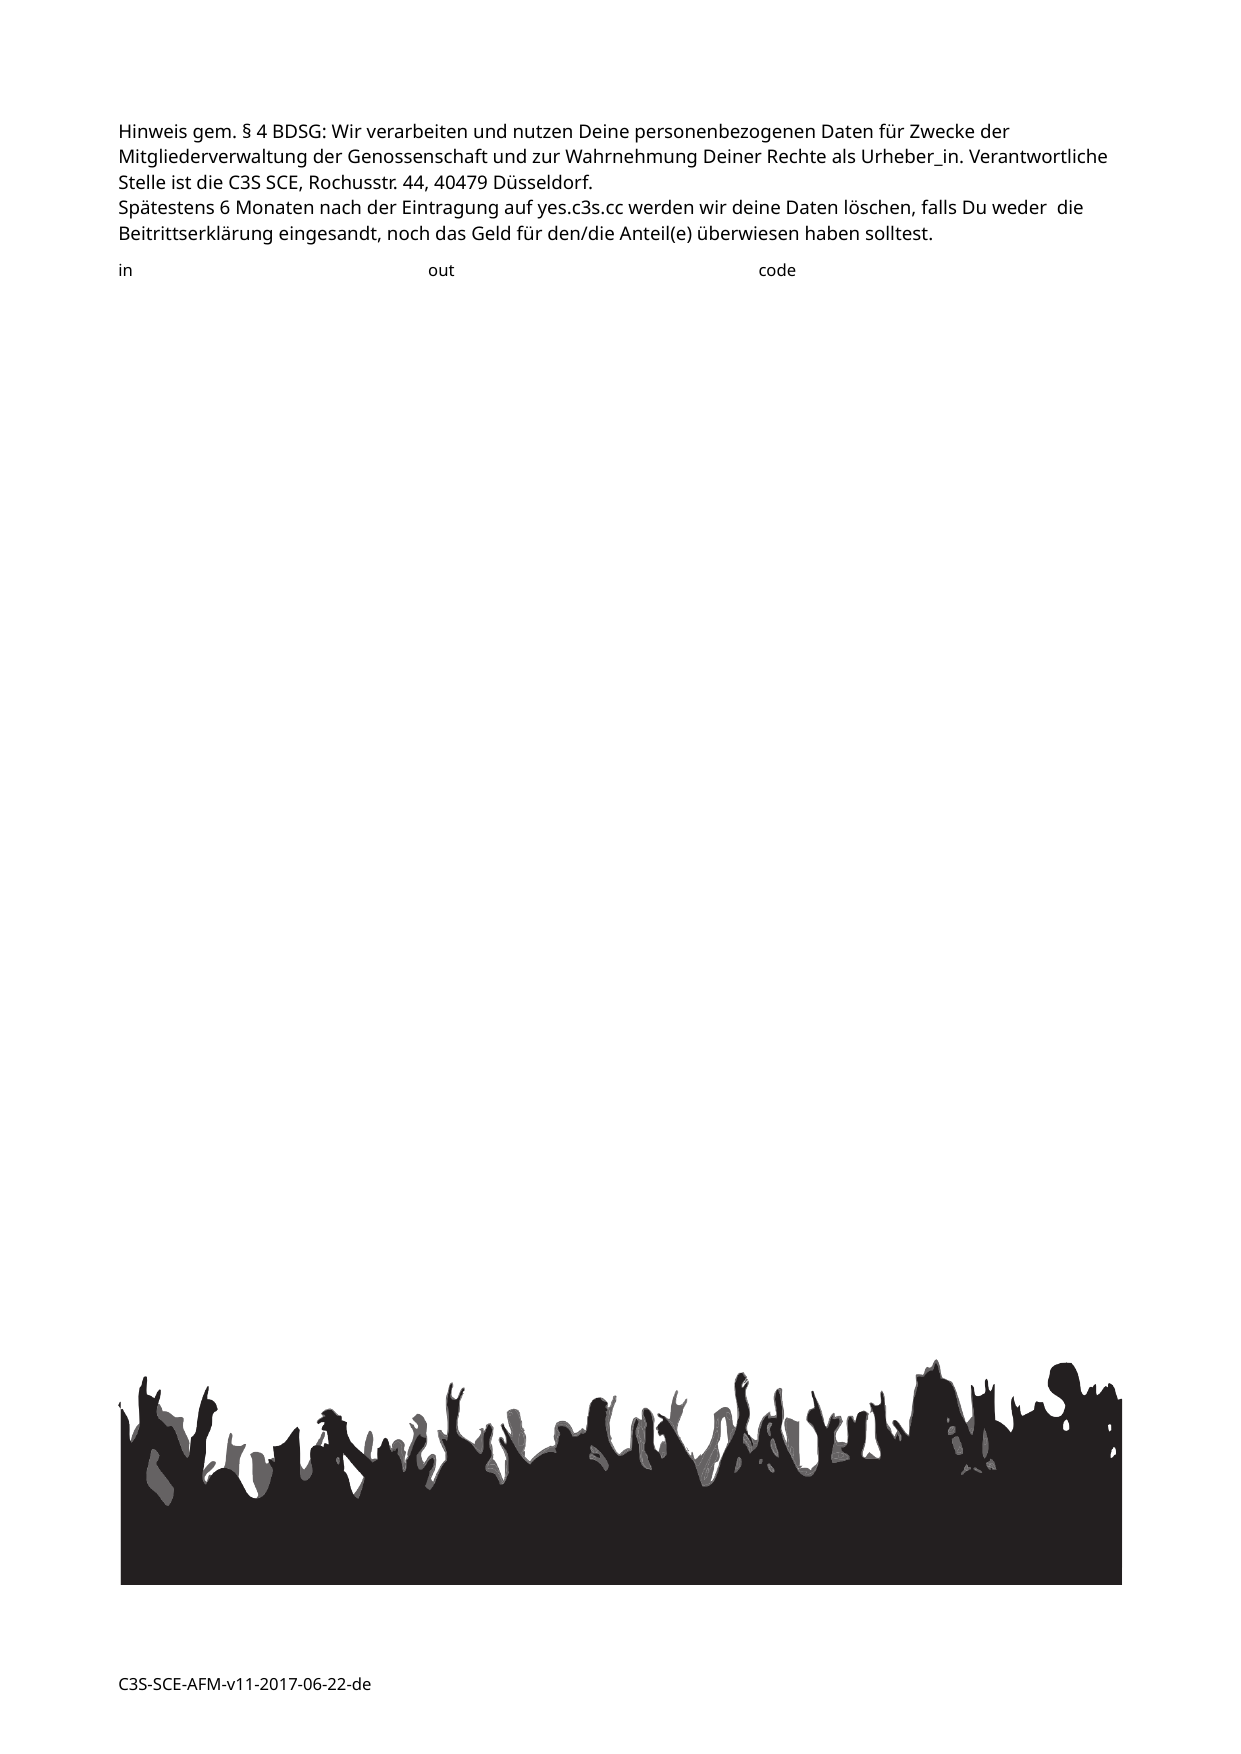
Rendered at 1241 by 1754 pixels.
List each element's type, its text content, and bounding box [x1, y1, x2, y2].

picture [118, 1359, 1123, 1585]
text Hinweis gem. § 4 BDSG: Wir verarbeiten und nutzen Deine personenbezogenen Daten für Zwecke der Mitgliederverwaltung der Genossenschaft und zur Wahrnehmung Deiner Rechte als Urheber_in. Verantwortliche Stelle ist die C3S SCE, Rochusstr. 44, 40479 Düsseldorf. [118, 118, 1122, 195]
text code [732, 258, 813, 285]
text out [415, 258, 459, 285]
text in [118, 258, 141, 285]
text [1087, 258, 1122, 285]
text Spätestens 6 Monaten nach der Eintragung auf yes.c3s.cc werden wir deine Daten löschen, falls Du weder die Beitrittserklärung eingesandt, noch das Geld für den/die Anteil(e) überwiesen haben solltest. [118, 195, 1122, 246]
